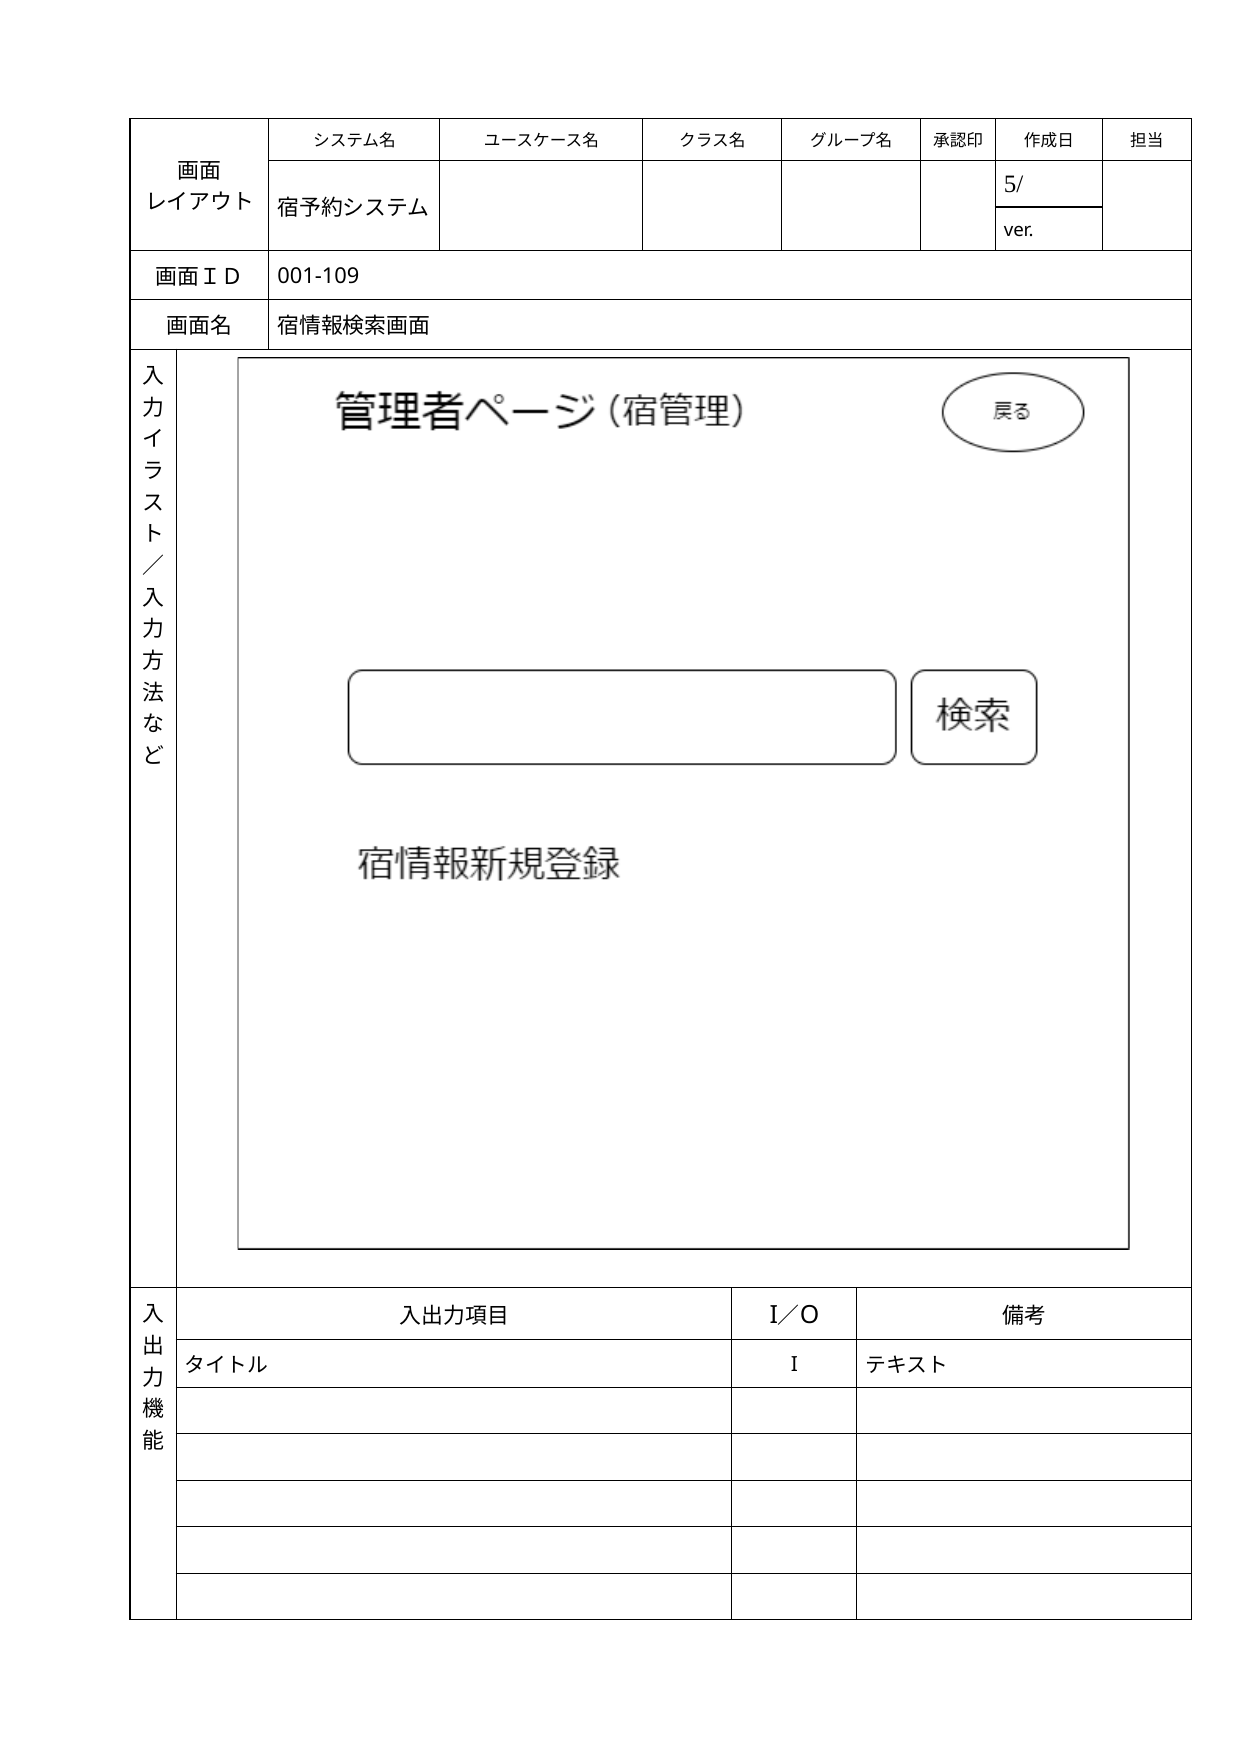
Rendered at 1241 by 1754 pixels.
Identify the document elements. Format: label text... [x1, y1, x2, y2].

table_cell 宿予約システム [269, 161, 439, 250]
table_cell [732, 1434, 856, 1480]
table_cell 宿情報検索画面 [269, 300, 1191, 348]
table_cell 備考 [857, 1288, 1191, 1339]
table_header クラス名 [643, 119, 781, 160]
table_header 作成日 [996, 119, 1102, 160]
table_cell [177, 1388, 731, 1433]
table_cell テキスト [857, 1340, 1191, 1387]
table_cell [732, 1574, 856, 1619]
table_cell [177, 350, 1191, 1287]
table_cell [440, 161, 642, 250]
table_cell 5/ [996, 161, 1102, 206]
table_cell [1103, 161, 1191, 250]
table_cell [921, 161, 995, 250]
table_header グループ名 [782, 119, 920, 160]
table_cell [177, 1434, 731, 1480]
table_cell [732, 1388, 856, 1433]
table_cell [643, 161, 781, 250]
table_cell [177, 1574, 731, 1619]
table_cell 入力イラスト／入力方法など [131, 350, 176, 1287]
table_cell [857, 1481, 1191, 1526]
table_cell 画面ＩＤ [131, 251, 268, 299]
table_cell 入出力項目 [177, 1288, 731, 1339]
table_cell [857, 1574, 1191, 1619]
table_cell [857, 1434, 1191, 1480]
table_cell [732, 1481, 856, 1526]
table_cell [732, 1527, 856, 1573]
table_cell [177, 1481, 731, 1526]
table_cell ver. [996, 208, 1102, 250]
table_cell 画面名 [131, 300, 268, 348]
table_cell [177, 1527, 731, 1573]
table_header 承認印 [921, 119, 995, 160]
table_cell [782, 161, 920, 250]
table_cell 入出力機能 [131, 1288, 176, 1619]
table_header 担当 [1103, 119, 1191, 160]
table_header ユースケース名 [440, 119, 642, 160]
picture [237, 357, 1130, 1250]
table_header システム名 [269, 119, 439, 160]
table_cell [857, 1388, 1191, 1433]
table_cell タイトル [177, 1340, 731, 1387]
table_cell I [732, 1340, 856, 1387]
table_cell [857, 1527, 1191, 1573]
table_header 画面 レイアウト [131, 119, 268, 250]
table_cell I／O [732, 1288, 856, 1339]
table_cell 001-109 [269, 251, 1191, 299]
